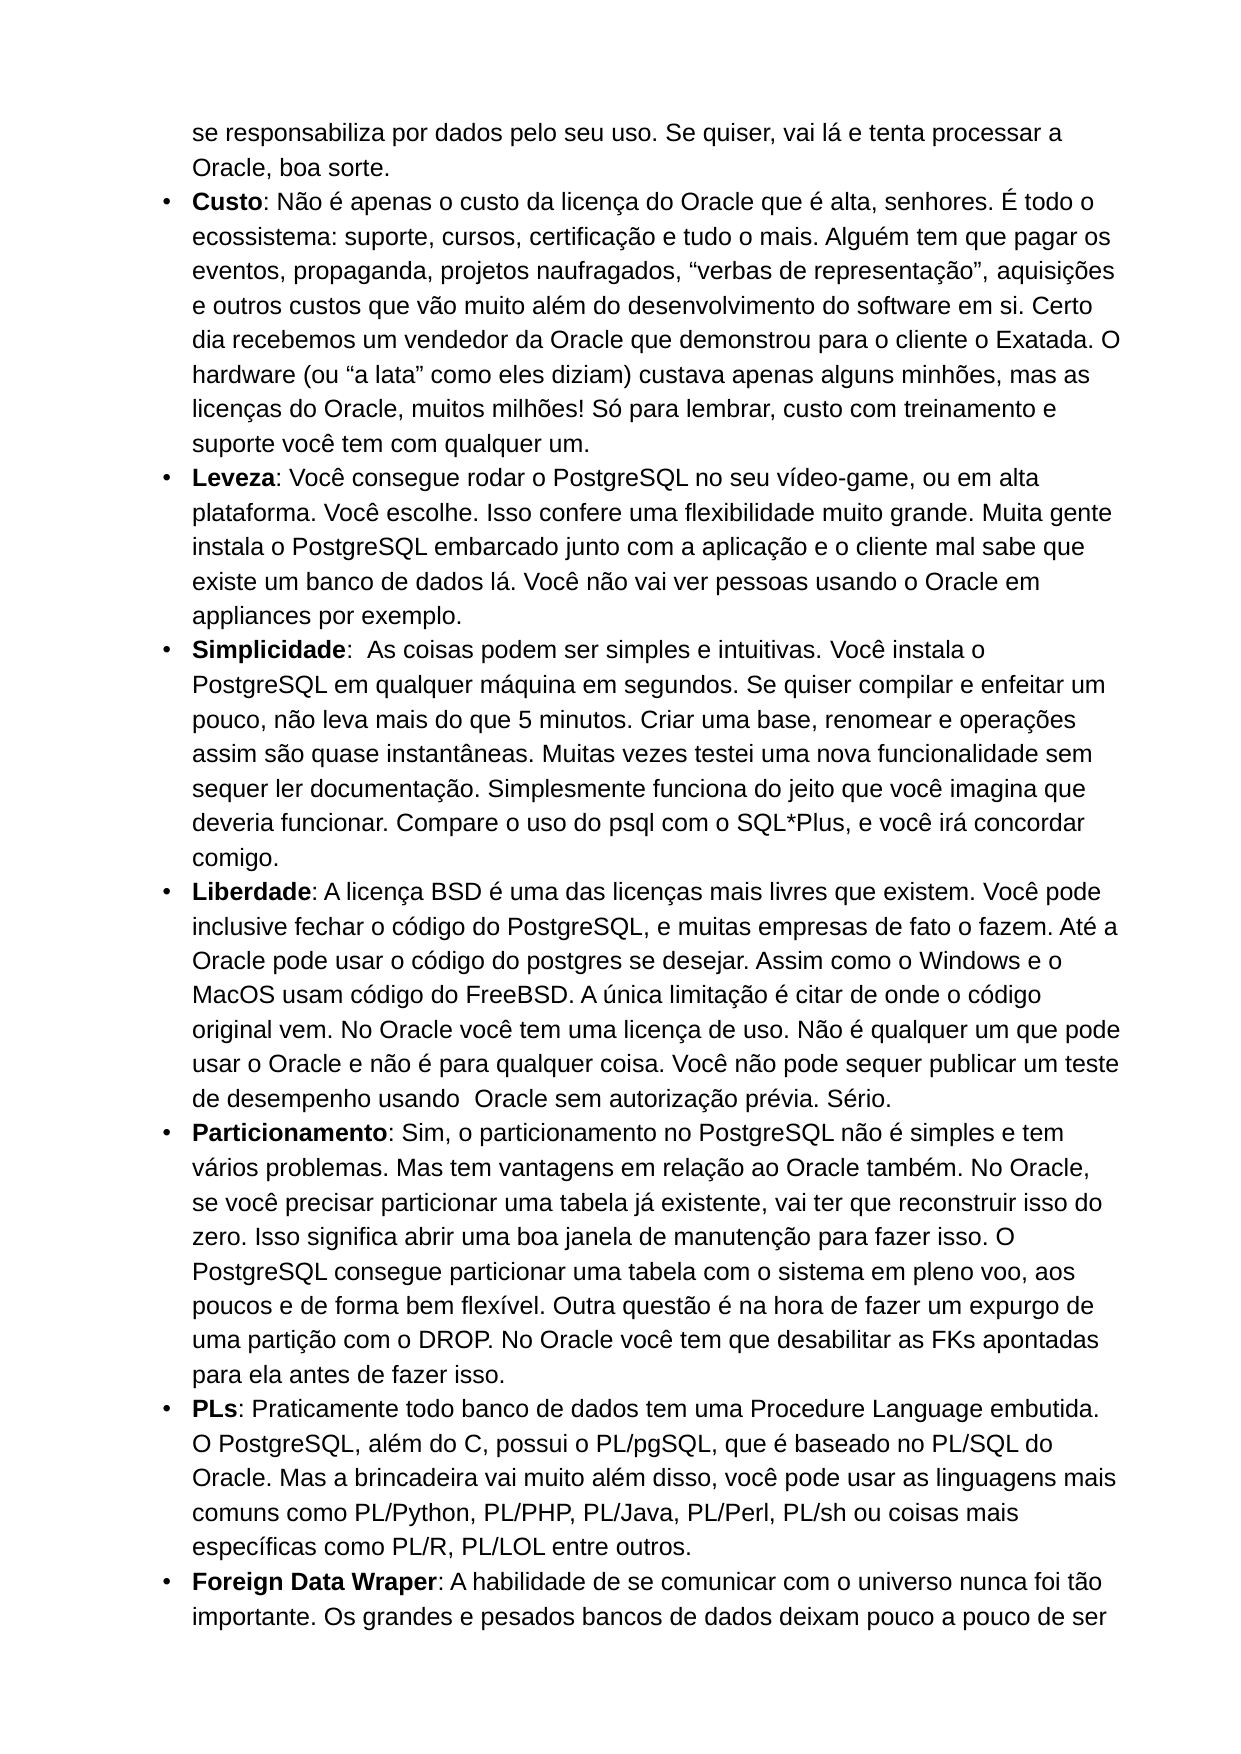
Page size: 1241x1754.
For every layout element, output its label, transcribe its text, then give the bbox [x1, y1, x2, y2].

list Simplicidade: As coisas podem ser simples e intuitivas. Você instala o PostgreSQL em qualquer máquina em segundos. Se quiser compilar e enfeitar um pouco, não leva mais do que 5 minutos. Criar uma base, renomear e operações assim são quase instantâneas. Muitas vezes testei uma nova funcionalidade sem sequer ler documentação. Simplesmente funciona do jeito que você imagina que deveria funcionar. Compare o uso do psql com o SQL*Plus, e você irá concordar comigo. [162, 636, 1122, 871]
list Custo: Não é apenas o custo da licença do Oracle que é alta, senhores. É todo o ecossistema: suporte, cursos, certificação e tudo o mais. Alguém tem que pagar os eventos, propaganda, projetos naufragados, “verbas de representação”, aquisições e outros custos que vão muito além do desenvolvimento do software em si. Certo dia recebemos um vendedor da Oracle que demonstrou para o cliente o Exatada. O hardware (ou “a lata” como eles diziam) custava apenas alguns minhões, mas as licenças do Oracle, muitos milhões! Só para lembrar, custo com treinamento e suporte você tem com qualquer um. [162, 187, 1122, 457]
list se responsabiliza por dados pelo seu uso. Se quiser, vai lá e tenta processar a Oracle, boa sorte. [162, 118, 1122, 181]
list PLs: Praticamente todo banco de dados tem uma Procedure Language embutida. O PostgreSQL, além do C, possui o PL/pgSQL, que é baseado no PL/SQL do Oracle. Mas a brincadeira vai muito além disso, você pode usar as linguagens mais comuns como PL/Python, PL/PHP, PL/Java, PL/Perl, PL/sh ou coisas mais específicas como PL/R, PL/LOL entre outros. [162, 1394, 1122, 1561]
list Foreign Data Wraper: A habilidade de se comunicar com o universo nunca foi tão importante. Os grandes e pesados bancos de dados deixam pouco a pouco de ser [162, 1567, 1122, 1630]
list Leveza: Você consegue rodar o PostgreSQL no seu vídeo-game, ou em alta plataforma. Você escolhe. Isso confere uma flexibilidade muito grande. Muita gente instala o PostgreSQL embarcado junto com a aplicação e o cliente mal sabe que existe um banco de dados lá. Você não vai ver pessoas usando o Oracle em appliances por exemplo. [162, 463, 1122, 630]
list Liberdade: A licença BSD é uma das licenças mais livres que existem. Você pode inclusive fechar o código do PostgreSQL, e muitas empresas de fato o fazem. Até a Oracle pode usar o código do postgres se desejar. Assim como o Windows e o MacOS usam código do FreeBSD. A única limitação é citar de onde o código original vem. No Oracle você tem uma licença de uso. Não é qualquer um que pode usar o Oracle e não é para qualquer coisa. Você não pode sequer publicar um teste de desempenho usando Oracle sem autorização prévia. Sério. [162, 877, 1122, 1113]
list Particionamento: Sim, o particionamento no PostgreSQL não é simples e tem vários problemas. Mas tem vantagens em relação ao Oracle também. No Oracle, se você precisar particionar uma tabela já existente, vai ter que reconstruir isso do zero. Isso significa abrir uma boa janela de manutenção para fazer isso. O PostgreSQL consegue particionar uma tabela com o sistema em pleno voo, aos poucos e de forma bem flexível. Outra questão é na hora de fazer um expurgo de uma partição com o DROP. No Oracle você tem que desabilitar as FKs apontadas para ela antes de fazer isso. [162, 1118, 1122, 1389]
